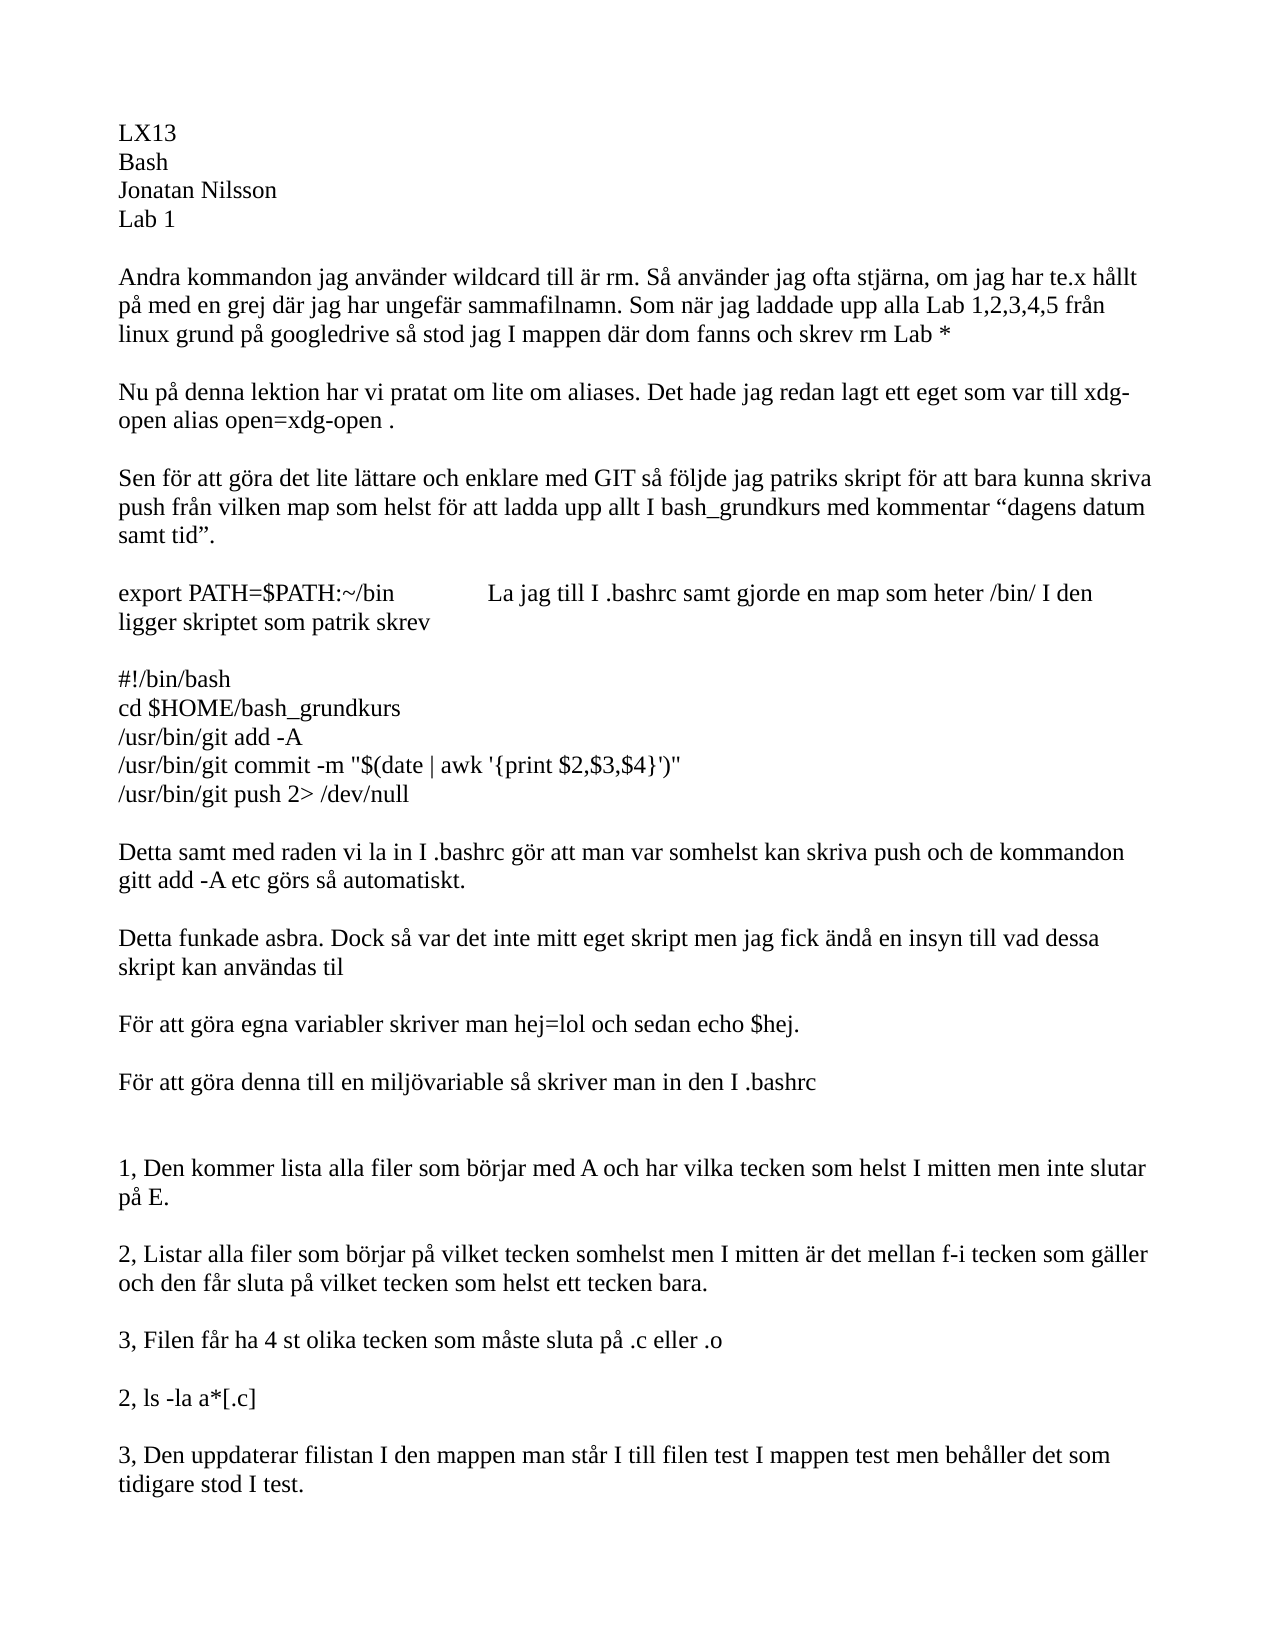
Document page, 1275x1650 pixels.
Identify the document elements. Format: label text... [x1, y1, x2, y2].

text Bash [118, 147, 1157, 176]
text Detta samt med raden vi la in I .bashrc gör att man var somhelst kan skriva push och de kommandon gitt add -A etc görs så automatiskt. [118, 837, 1157, 894]
text Detta funkade asbra. Dock så var det inte mitt eget skript men jag fick ändå en insyn till vad dessa skript kan användas til [118, 923, 1157, 981]
text För att göra egna variabler skriver man hej=lol och sedan echo $hej. [118, 1009, 1157, 1038]
text 1, Den kommer lista alla filer som börjar med A och har vilka tecken som helst I mitten men inte slutar på E. [118, 1153, 1157, 1211]
text 3, Den uppdaterar filistan I den mappen man står I till filen test I mappen test men behåller det som tidigare stod I test. [118, 1441, 1157, 1498]
text /usr/bin/git push 2> /dev/null [118, 779, 1157, 808]
text Sen för att göra det lite lättare och enklare med GIT så följde jag patriks skript för att bara kunna skriva push från vilken map som helst för att ladda upp allt I bash_grundkurs med kommentar “dagens datum samt tid”. [118, 463, 1157, 549]
text /usr/bin/git add -A [118, 722, 1157, 751]
text #!/bin/bash [118, 664, 1157, 693]
text LX13 [118, 118, 1157, 147]
text 2, ls -la a*[.c] [118, 1383, 1157, 1412]
text 2, Listar alla filer som börjar på vilket tecken somhelst men I mitten är det mellan f-i tecken som gäller och den får sluta på vilket tecken som helst ett tecken bara. [118, 1239, 1157, 1297]
text cd $HOME/bash_grundkurs [118, 693, 1157, 722]
text Lab 1 [118, 204, 1157, 233]
text Andra kommandon jag använder wildcard till är rm. Så använder jag ofta stjärna, om jag har te.x hållt på med en grej där jag har ungefär sammafilnamn. Som när jag laddade upp alla Lab 1,2,3,4,5 från linux grund på googledrive så stod jag I mappen där dom fanns och skrev rm Lab * [118, 262, 1157, 348]
text export PATH=$PATH:~/bin La jag till I .bashrc samt gjorde en map som heter /bin/ I den ligger skriptet som patrik skrev [118, 578, 1157, 636]
text Nu på denna lektion har vi pratat om lite om aliases. Det hade jag redan lagt ett eget som var till xdg-open alias open=xdg-open . [118, 377, 1157, 434]
text 3, Filen får ha 4 st olika tecken som måste sluta på .c eller .o [118, 1326, 1157, 1354]
text /usr/bin/git commit -m "$(date | awk '{print $2,$3,$4}')" [118, 751, 1157, 779]
text För att göra denna till en miljövariable så skriver man in den I .bashrc [118, 1067, 1157, 1096]
text Jonatan Nilsson [118, 176, 1157, 204]
